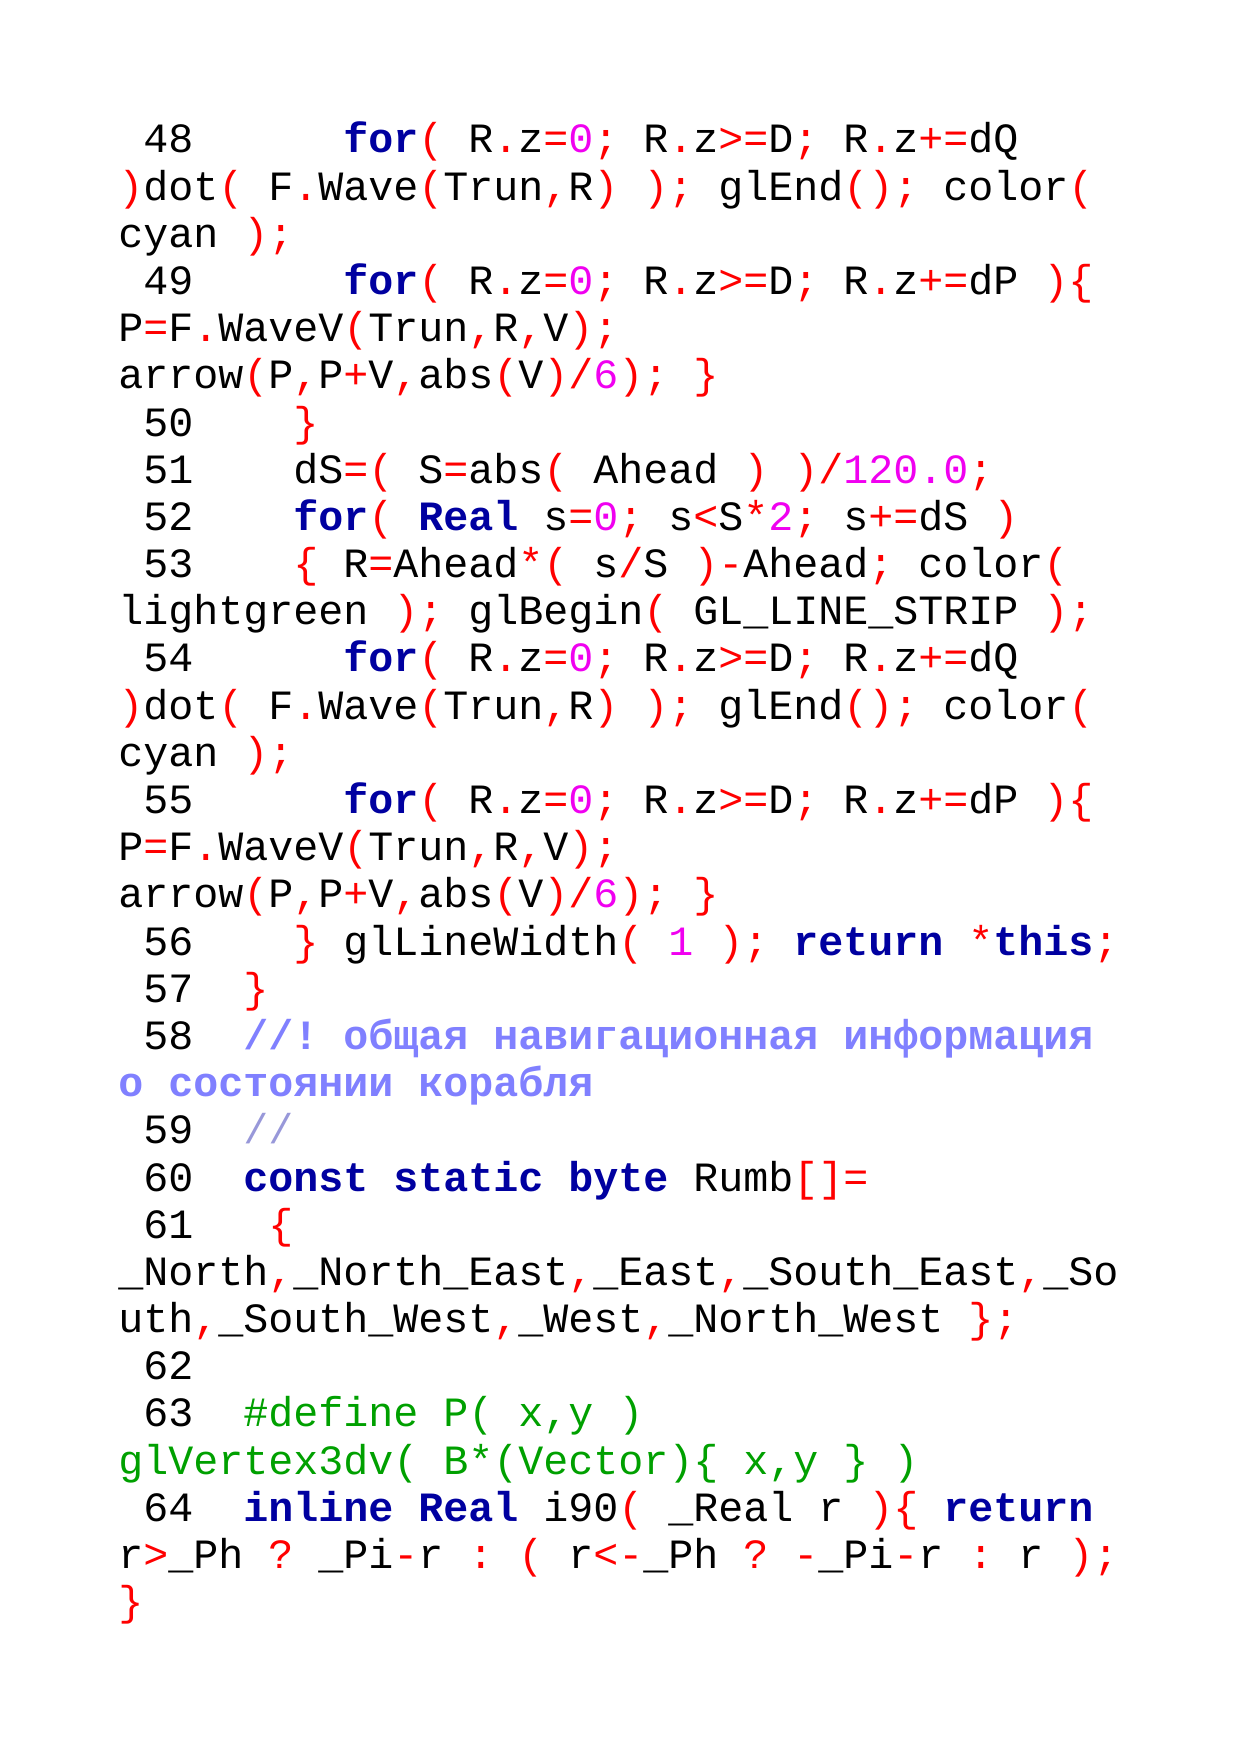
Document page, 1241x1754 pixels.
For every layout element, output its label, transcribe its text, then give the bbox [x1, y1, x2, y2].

subtitle 52 for( Real s=0; s<S*2; s+=dS ) [693, 496, 718, 543]
subtitle 55 for( R.z=0; R.z>=D; R.z+=dP ){ P=F.WaveV(Trun,R,V); arrow(P,P+V,abs(V)/6); } [118, 779, 1122, 920]
subtitle 58 //! общая навигационная информация о состоянии корабля [118, 1015, 1122, 1109]
subtitle 51 dS=( S=abs( Ahead ) )/120.0; [118, 448, 1122, 496]
subtitle 61 { _North,_North_East,_East,_South_East,_South,_South_West,_West,_North_West }; [118, 1203, 1122, 1345]
subtitle 52 for( Real s=0; s<S*2; s+=dS ) [568, 496, 668, 543]
subtitle 59 // [118, 1109, 1122, 1156]
subtitle 53 { R=Ahead*( s/S )-Ahead; color( lightgreen ); glBegin( GL_LINE_STRIP ); [118, 543, 343, 590]
subtitle 52 for( Real s=0; s<S*2; s+=dS ) [743, 496, 843, 543]
subtitle 53 { R=Ahead*( s/S )-Ahead; color( lightgreen ); glBegin( GL_LINE_STRIP ); [618, 543, 743, 637]
subtitle 64 inline Real i90( _Real r ){ return r>_Ph ? _Pi-r : ( r<-_Ph ? -_Pi-r : r ); } [118, 1487, 1122, 1628]
subtitle 48 for( R.z=0; R.z>=D; R.z+=dQ )dot( F.Wave(Trun,R) ); glEnd(); color( cyan ); [118, 118, 1122, 260]
subtitle 49 for( R.z=0; R.z>=D; R.z+=dP ){ P=F.WaveV(Trun,R,V); arrow(P,P+V,abs(V)/6); } [118, 260, 1122, 401]
subtitle 63 #define P( x,y ) glVertex3dv( B*(Vector){ x,y } ) [118, 1392, 1122, 1487]
subtitle 60 const static byte Rumb[]= [118, 1156, 693, 1203]
subtitle 56 } glLineWidth( 1 ); return *this; [118, 920, 343, 967]
subtitle 53 { R=Ahead*( s/S )-Ahead; color( lightgreen ); glBegin( GL_LINE_STRIP ); [868, 543, 918, 590]
subtitle 62 [118, 1345, 1122, 1392]
subtitle 52 for( Real s=0; s<S*2; s+=dS ) [868, 496, 918, 543]
subtitle 53 { R=Ahead*( s/S )-Ahead; color( lightgreen ); glBegin( GL_LINE_STRIP ); [1043, 543, 1122, 637]
subtitle 52 for( Real s=0; s<S*2; s+=dS ) [118, 496, 543, 543]
subtitle 54 for( R.z=0; R.z>=D; R.z+=dQ )dot( F.Wave(Trun,R) ); glEnd(); color( cyan ); [118, 637, 1122, 779]
subtitle 53 { R=Ahead*( s/S )-Ahead; color( lightgreen ); glBegin( GL_LINE_STRIP ); [368, 543, 468, 637]
subtitle 60 const static byte Rumb[]= [793, 1156, 1122, 1203]
subtitle 57 } [118, 967, 1122, 1015]
subtitle 52 for( Real s=0; s<S*2; s+=dS ) [993, 496, 1122, 543]
subtitle 50 } [118, 401, 1122, 448]
subtitle 53 { R=Ahead*( s/S )-Ahead; color( lightgreen ); glBegin( GL_LINE_STRIP ); [518, 543, 593, 590]
subtitle 56 } glLineWidth( 1 ); return *this; [618, 920, 1122, 967]
